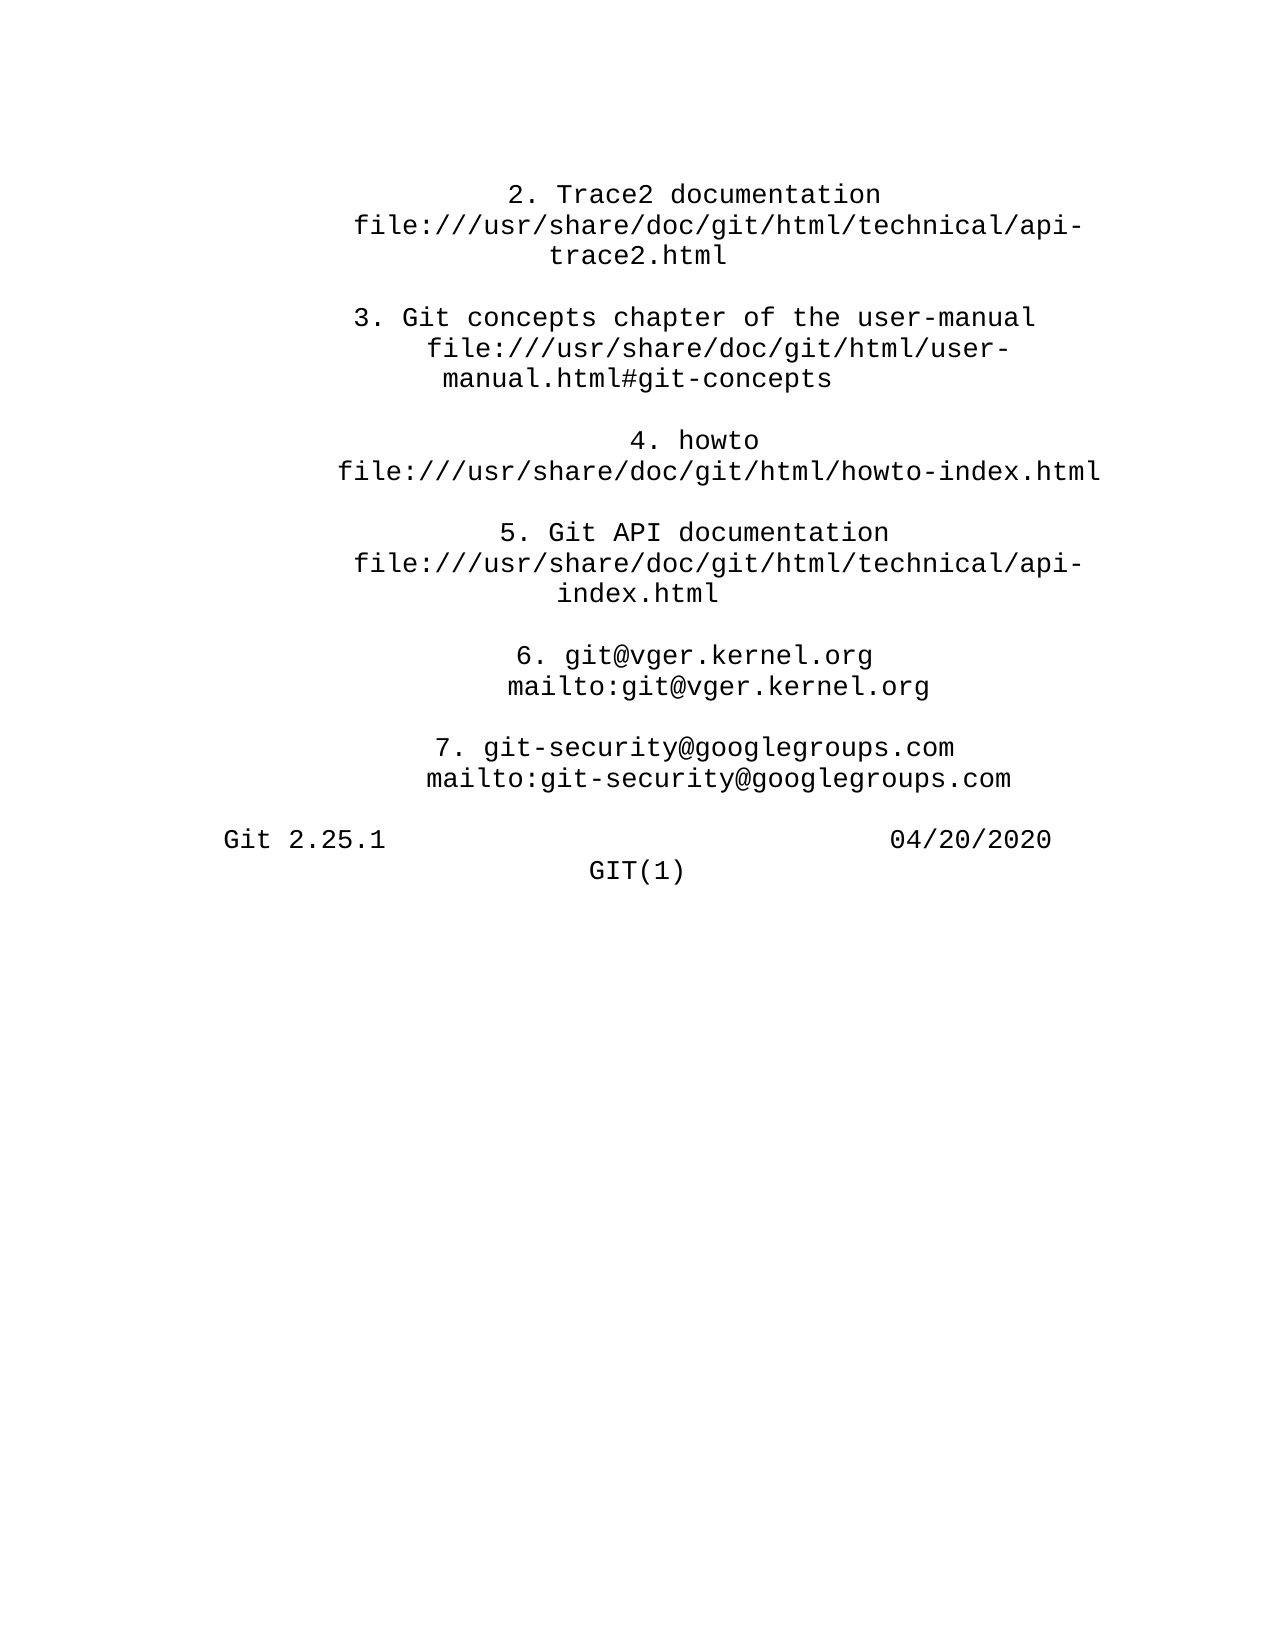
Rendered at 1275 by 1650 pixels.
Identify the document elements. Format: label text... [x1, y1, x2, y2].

text 4. howto [150, 427, 1125, 457]
text file:///usr/share/doc/git/html/user-manual.html#git-concepts [150, 334, 1125, 396]
text 7. git-security@googlegroups.com [150, 734, 1125, 764]
text 5. Git API documentation [150, 519, 1125, 549]
text 6. git@vger.kernel.org [150, 642, 1125, 672]
text mailto:git-security@googlegroups.com [150, 764, 1125, 795]
text file:///usr/share/doc/git/html/technical/api-index.html [150, 549, 1125, 611]
text file:///usr/share/doc/git/html/howto-index.html [150, 457, 1125, 488]
text mailto:git@vger.kernel.org [150, 672, 1125, 703]
text 3. Git concepts chapter of the user-manual [150, 304, 1125, 334]
text 2. Trace2 documentation [150, 181, 1125, 211]
text file:///usr/share/doc/git/html/technical/api-trace2.html [150, 211, 1125, 273]
text Git 2.25.1 04/20/2020 GIT(1) [150, 826, 1125, 887]
